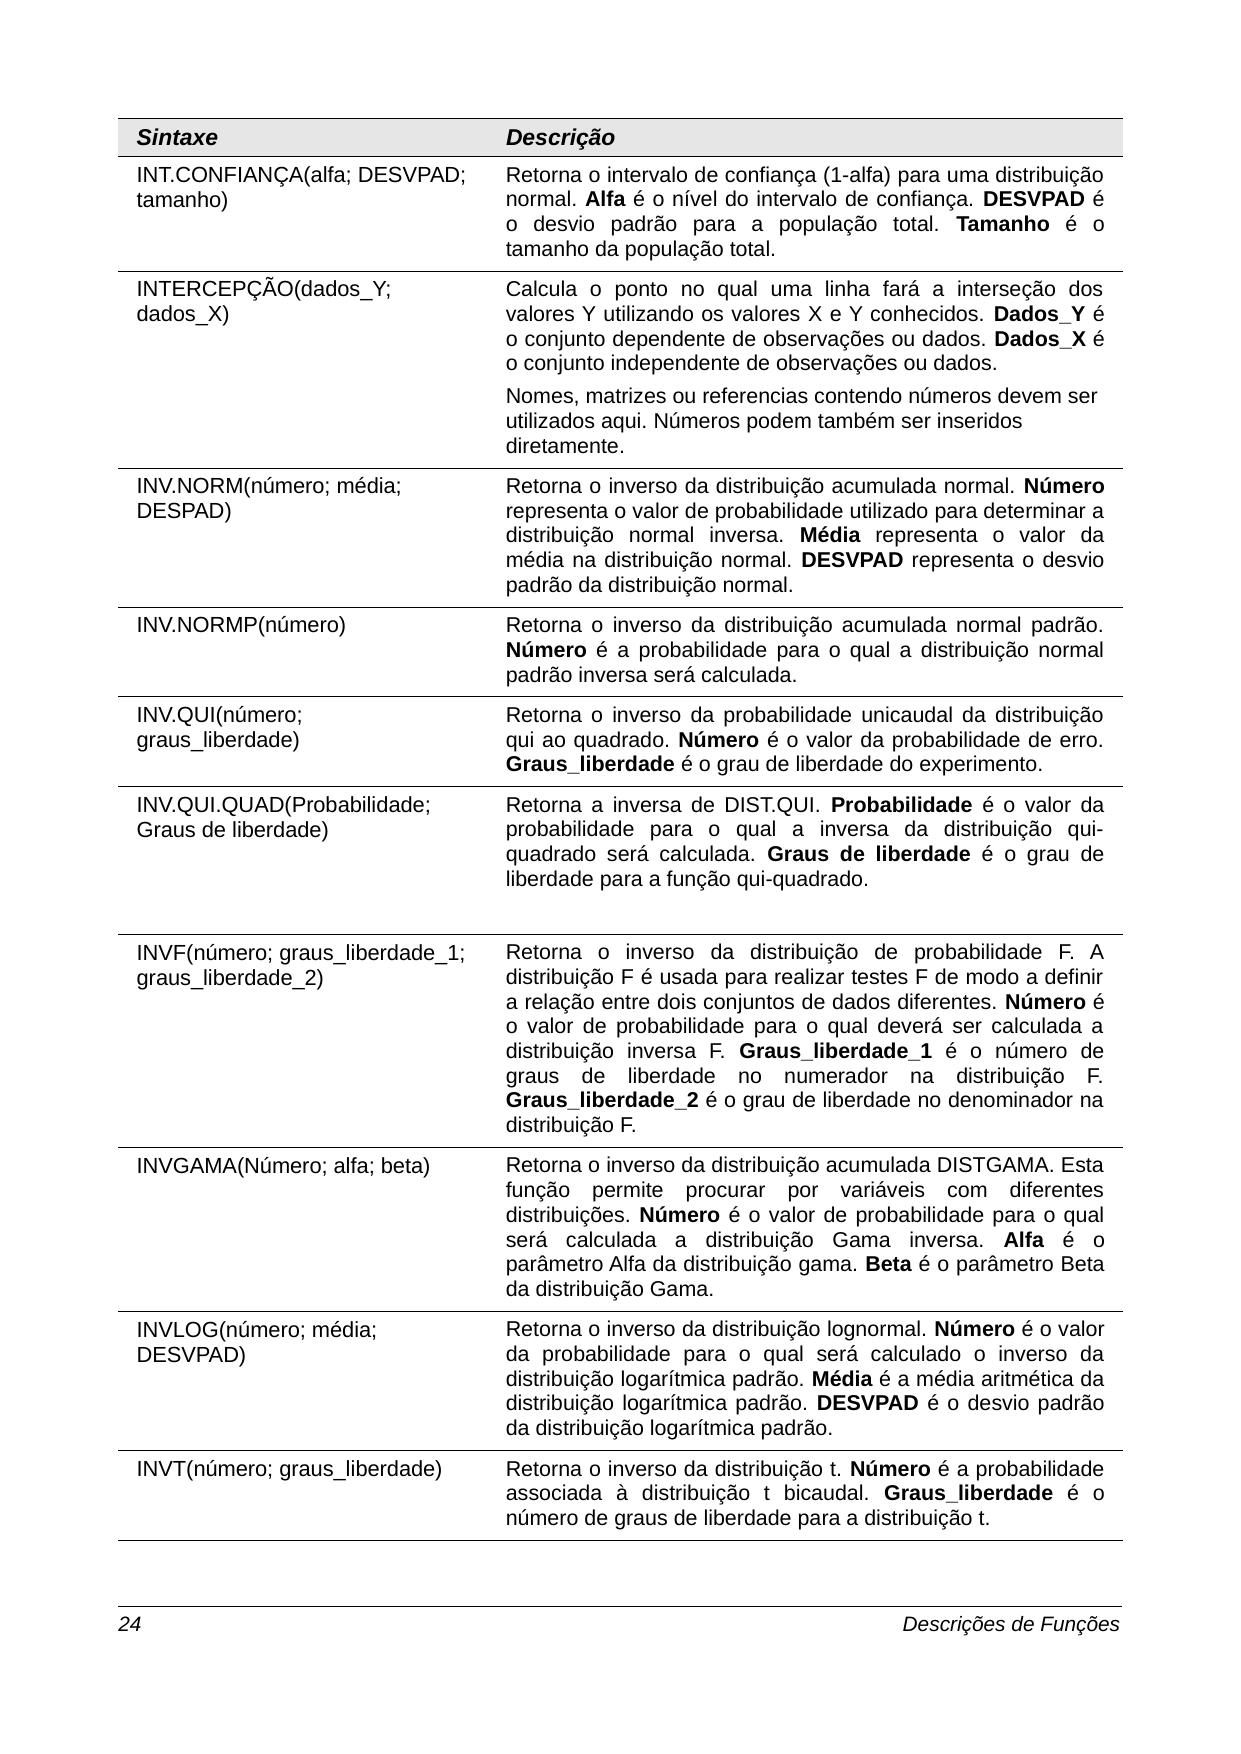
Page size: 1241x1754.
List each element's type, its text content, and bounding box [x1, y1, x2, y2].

table_cell Retorna o inverso da distribuição acumulada normal padrão. Número é a probabilidade para o qual a distribuição normal padrão inversa será calculada. [488, 608, 1123, 696]
table_cell INVF(número; graus_liberdade_1; graus_liberdade_2) [118, 935, 487, 1147]
table_cell INVGAMA(Número; alfa; beta) [118, 1148, 487, 1311]
table_cell Retorna o inverso da distribuição t. Número é a probabilidade associada à distribuição t bicaudal. Graus_liberdade é o número de graus de liberdade para a distribuição t. [488, 1451, 1123, 1540]
table_header Descrição [488, 119, 1123, 156]
table_cell Retorna o inverso da distribuição de probabilidade F. A distribuição F é usada para realizar testes F de modo a definir a relação entre dois conjuntos de dados diferentes. Número é o valor de probabilidade para o qual deverá ser calculada a distribuição inversa F. Graus_liberdade_1 é o número de graus de liberdade no numerador na distribuição F. Graus_liberdade_2 é o grau de liberdade no denominador na distribuição F. [488, 935, 1123, 1147]
table_header Sintaxe [118, 119, 487, 156]
table_cell Retorna o inverso da distribuição lognormal. Número é o valor da probabilidade para o qual será calculado o inverso da distribuição logarítmica padrão. Média é a média aritmética da distribuição logarítmica padrão. DESVPAD é o desvio padrão da distribuição logarítmica padrão. [488, 1312, 1123, 1450]
table_cell INVLOG(número; média; DESVPAD) [118, 1312, 487, 1450]
table_cell Retorna o inverso da distribuição acumulada DISTGAMA. Esta função permite procurar por variáveis com diferentes distribuições. Número é o valor de probabilidade para o qual será calculada a distribuição Gama inversa. Alfa é o parâmetro Alfa da distribuição gama. Beta é o parâmetro Beta da distribuição Gama. [488, 1148, 1123, 1311]
table_cell INVT(número; graus_liberdade) [118, 1451, 487, 1540]
table_cell Calcula o ponto no qual uma linha fará a interseção dos valores Y utilizando os valores X e Y conhecidos. Dados_Y é o conjunto dependente de observações ou dados. Dados_X é o conjunto independente de observações ou dados. Nomes, matrizes ou referencias contendo números devem ser utilizados aqui. Números podem também ser inseridos diretamente. [488, 272, 1123, 467]
table_cell INT.CONFIANÇA(alfa; DESVPAD; tamanho) [118, 157, 487, 271]
table_cell Retorna o intervalo de confiança (1-alfa) para uma distribuição normal. Alfa é o nível do intervalo de confiança. DESVPAD é o desvio padrão para a população total. Tamanho é o tamanho da população total. [488, 157, 1123, 271]
table_cell Retorna o inverso da distribuição acumulada normal. Número representa o valor de probabilidade utilizado para determinar a distribuição normal inversa. Média representa o valor da média na distribuição normal. DESVPAD representa o desvio padrão da distribuição normal. [488, 469, 1123, 607]
table_cell INV.NORM(número; média; DESPAD) [118, 469, 487, 607]
table_cell INV.QUI.QUAD(Probabilidade; Graus de liberdade) [118, 787, 487, 934]
table_cell INV.QUI(número; graus_liberdade) [118, 697, 487, 786]
table_cell INV.NORMP(número) [118, 608, 487, 696]
table_cell Retorna a inversa de DIST.QUI. Probabilidade é o valor da probabilidade para o qual a inversa da distribuição qui-quadrado será calculada. Graus de liberdade é o grau de liberdade para a função qui-quadrado. [488, 787, 1123, 934]
table_cell Retorna o inverso da probabilidade unicaudal da distribuição qui ao quadrado. Número é o valor da probabilidade de erro. Graus_liberdade é o grau de liberdade do experimento. [488, 697, 1123, 786]
table_cell INTERCEPÇÃO(dados_Y; dados_X) [118, 272, 487, 467]
